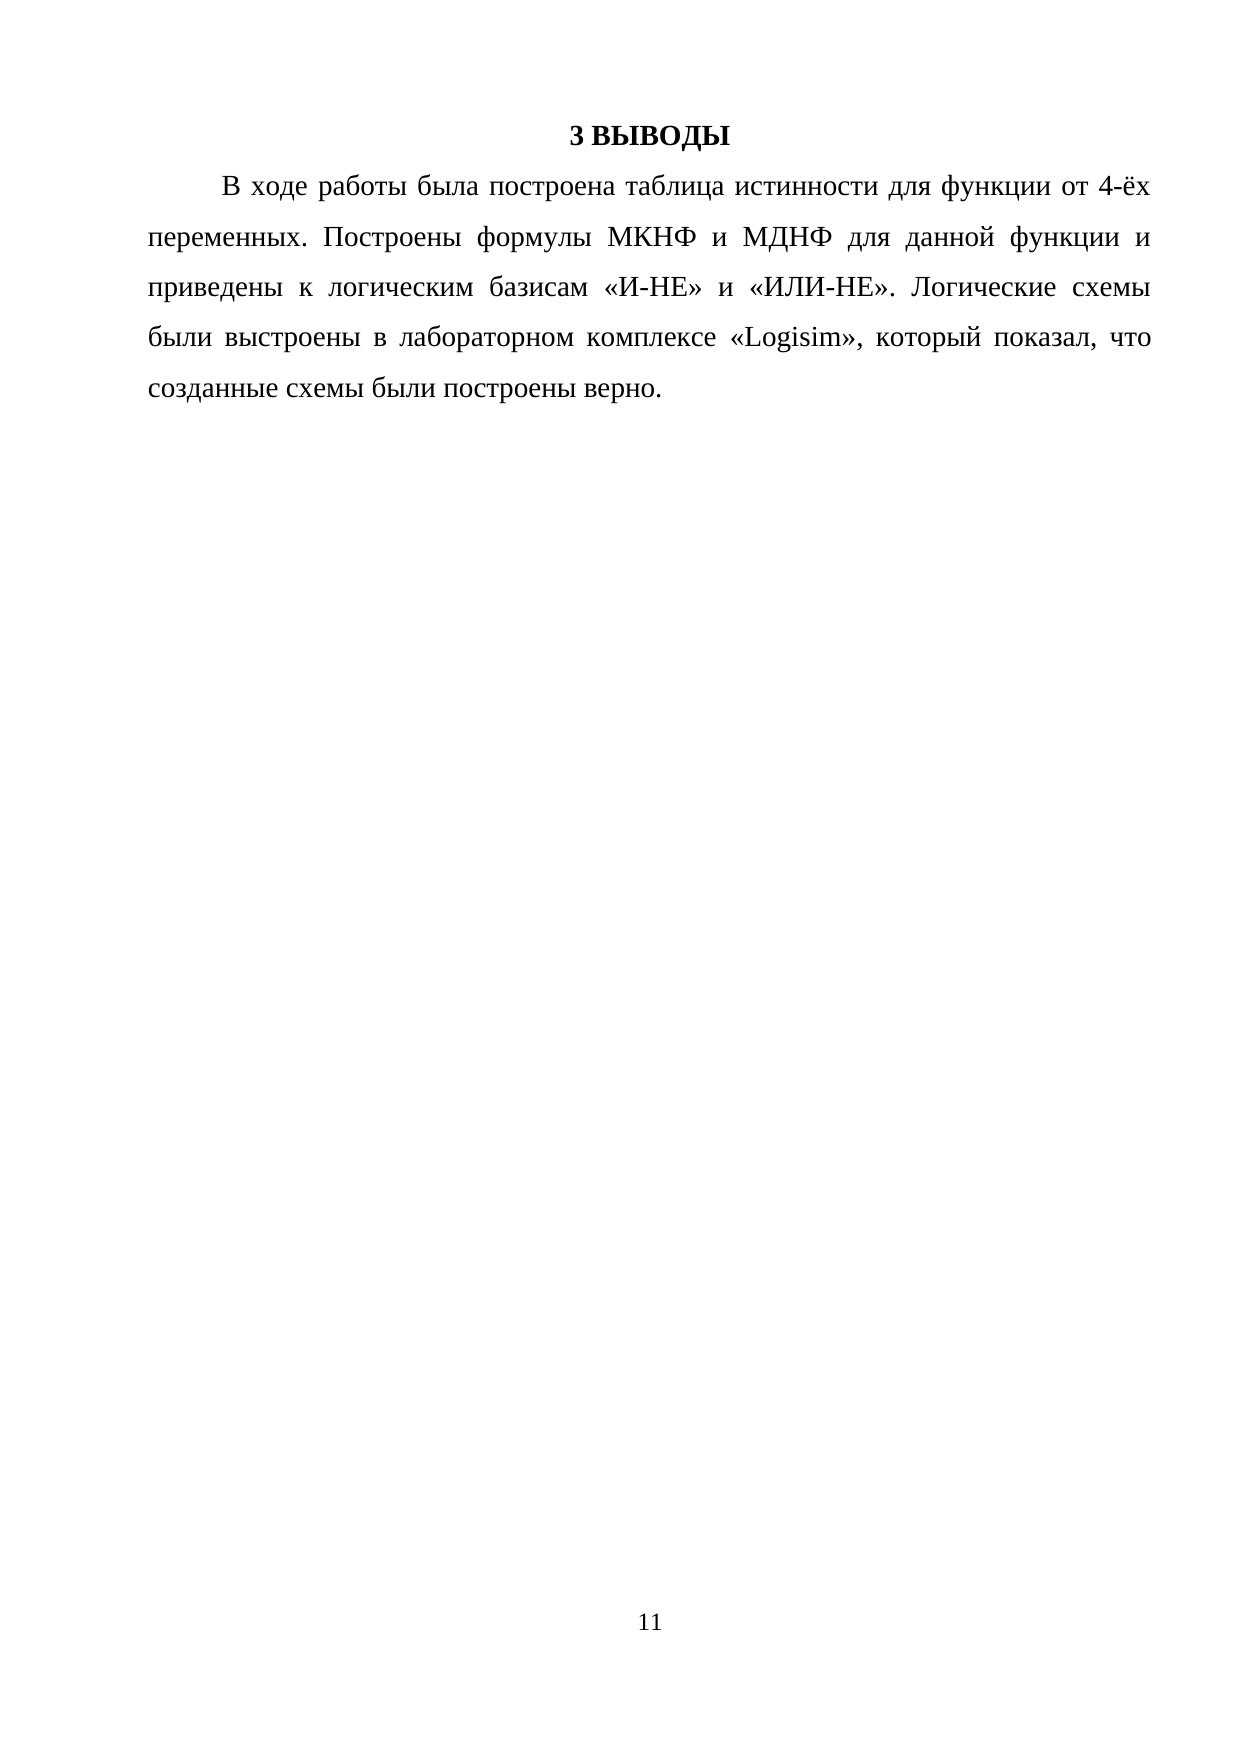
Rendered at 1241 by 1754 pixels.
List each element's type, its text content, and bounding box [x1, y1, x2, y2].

text В ходе работы была построена таблица истинности для функции от 4-ёх переменных. Построены формулы МКНФ и МДНФ для данной функции и приведены к логическим базисам «И-НЕ» и «ИЛИ-НЕ». Логические схемы были выстроены в лабораторном комплексе «Logisim», который показал, что созданные схемы были построены верно. [148, 168, 1152, 403]
text 3 ВЫВОДЫ [148, 118, 1152, 152]
